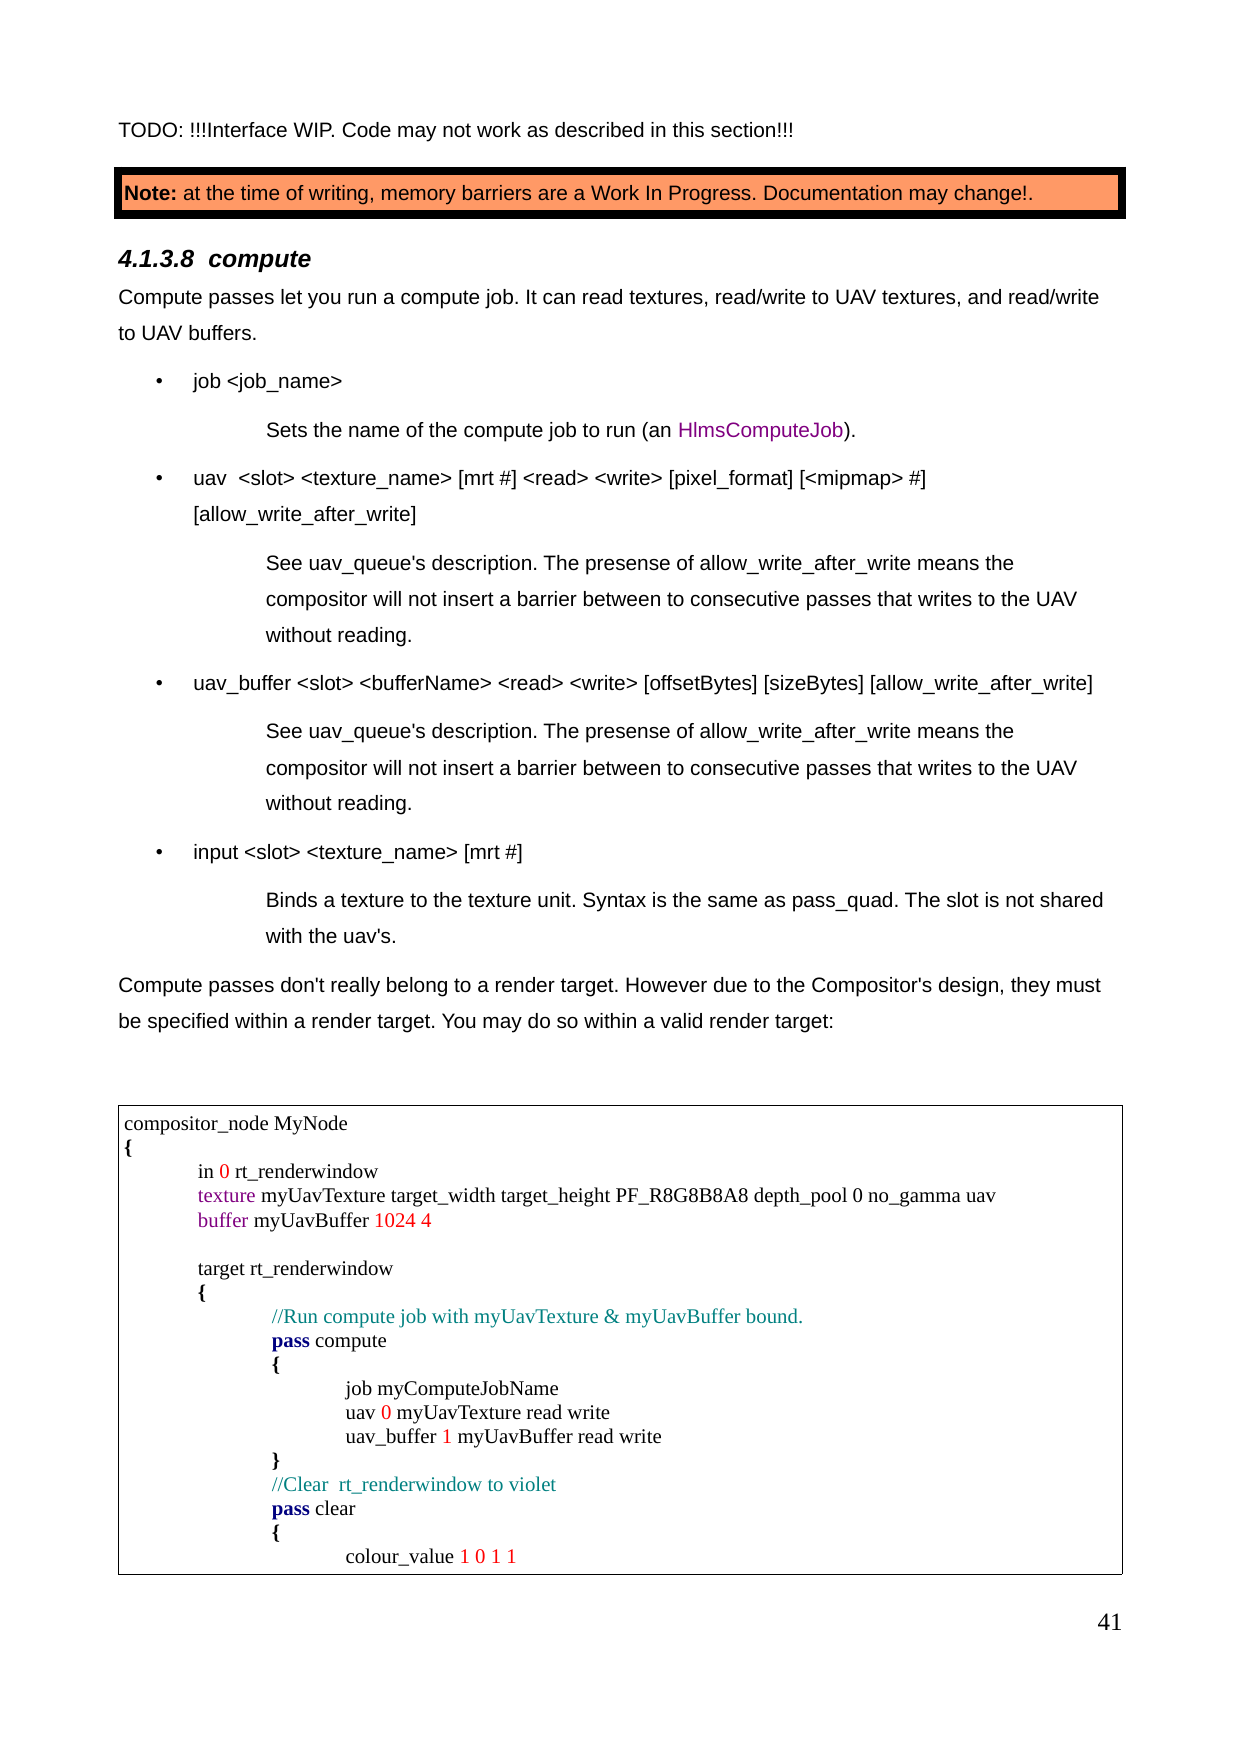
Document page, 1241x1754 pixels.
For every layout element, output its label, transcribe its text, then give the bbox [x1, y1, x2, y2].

list uav_buffer <slot> <bufferName> <read> <write> [offsetBytes] [sizeBytes] [allow_write_after_write] [156, 671, 1122, 695]
text See uav_queue's description. The presense of allow_write_after_write means the compositor will not insert a barrier between to consecutive passes that writes to the UAV without reading. [266, 719, 1122, 815]
list job <job_name> [156, 369, 1122, 393]
text Compute passes let you run a compute job. It can read textures, read/write to UAV textures, and read/write to UAV buffers. [118, 285, 1122, 344]
text Sets the name of the compute job to run (an HlmsComputeJob). [118, 418, 1122, 442]
text See uav_queue's description. The presense of allow_write_after_write means the compositor will not insert a barrier between to consecutive passes that writes to the UAV without reading. [266, 551, 1122, 646]
table_header compositor_node MyNode { in 0 rt_renderwindow texture myUavTexture target_width target_height PF_R8G8B8A8 depth_pool 0 no_gamma uav buffer myUavBuffer 1024 4 target rt_renderwindow { //Run compute job with myUavTexture & myUavBuffer bound. pass compute { job myComputeJobName uav 0 myUavTexture read write uav_buffer 1 myUavBuffer read write } //Clear rt_renderwindow to violet pass clear { colour_value 1 0 1 1 [119, 1106, 1122, 1574]
text TODO: !!!Interface WIP. Code may not work as described in this section!!! [118, 118, 1122, 142]
list uav <slot> <texture_name> [mrt #] <read> <write> [pixel_format] [<mipmap> #] [allow_write_after_write] [156, 466, 1122, 526]
list input <slot> <texture_name> [mrt #] [156, 840, 1122, 864]
text Binds a texture to the texture unit. Syntax is the same as pass_quad. The slot is not shared with the uav's. [266, 888, 1122, 948]
text Compute passes don't really belong to a render target. However due to the Compositor's design, they must be specified within a render target. You may do so within a valid render target: [118, 973, 1122, 1032]
table_header Note: at the time of writing, memory barriers are a Work In Progress. Documentation may change!. [122, 175, 1118, 210]
subtitle compute [118, 244, 1122, 272]
